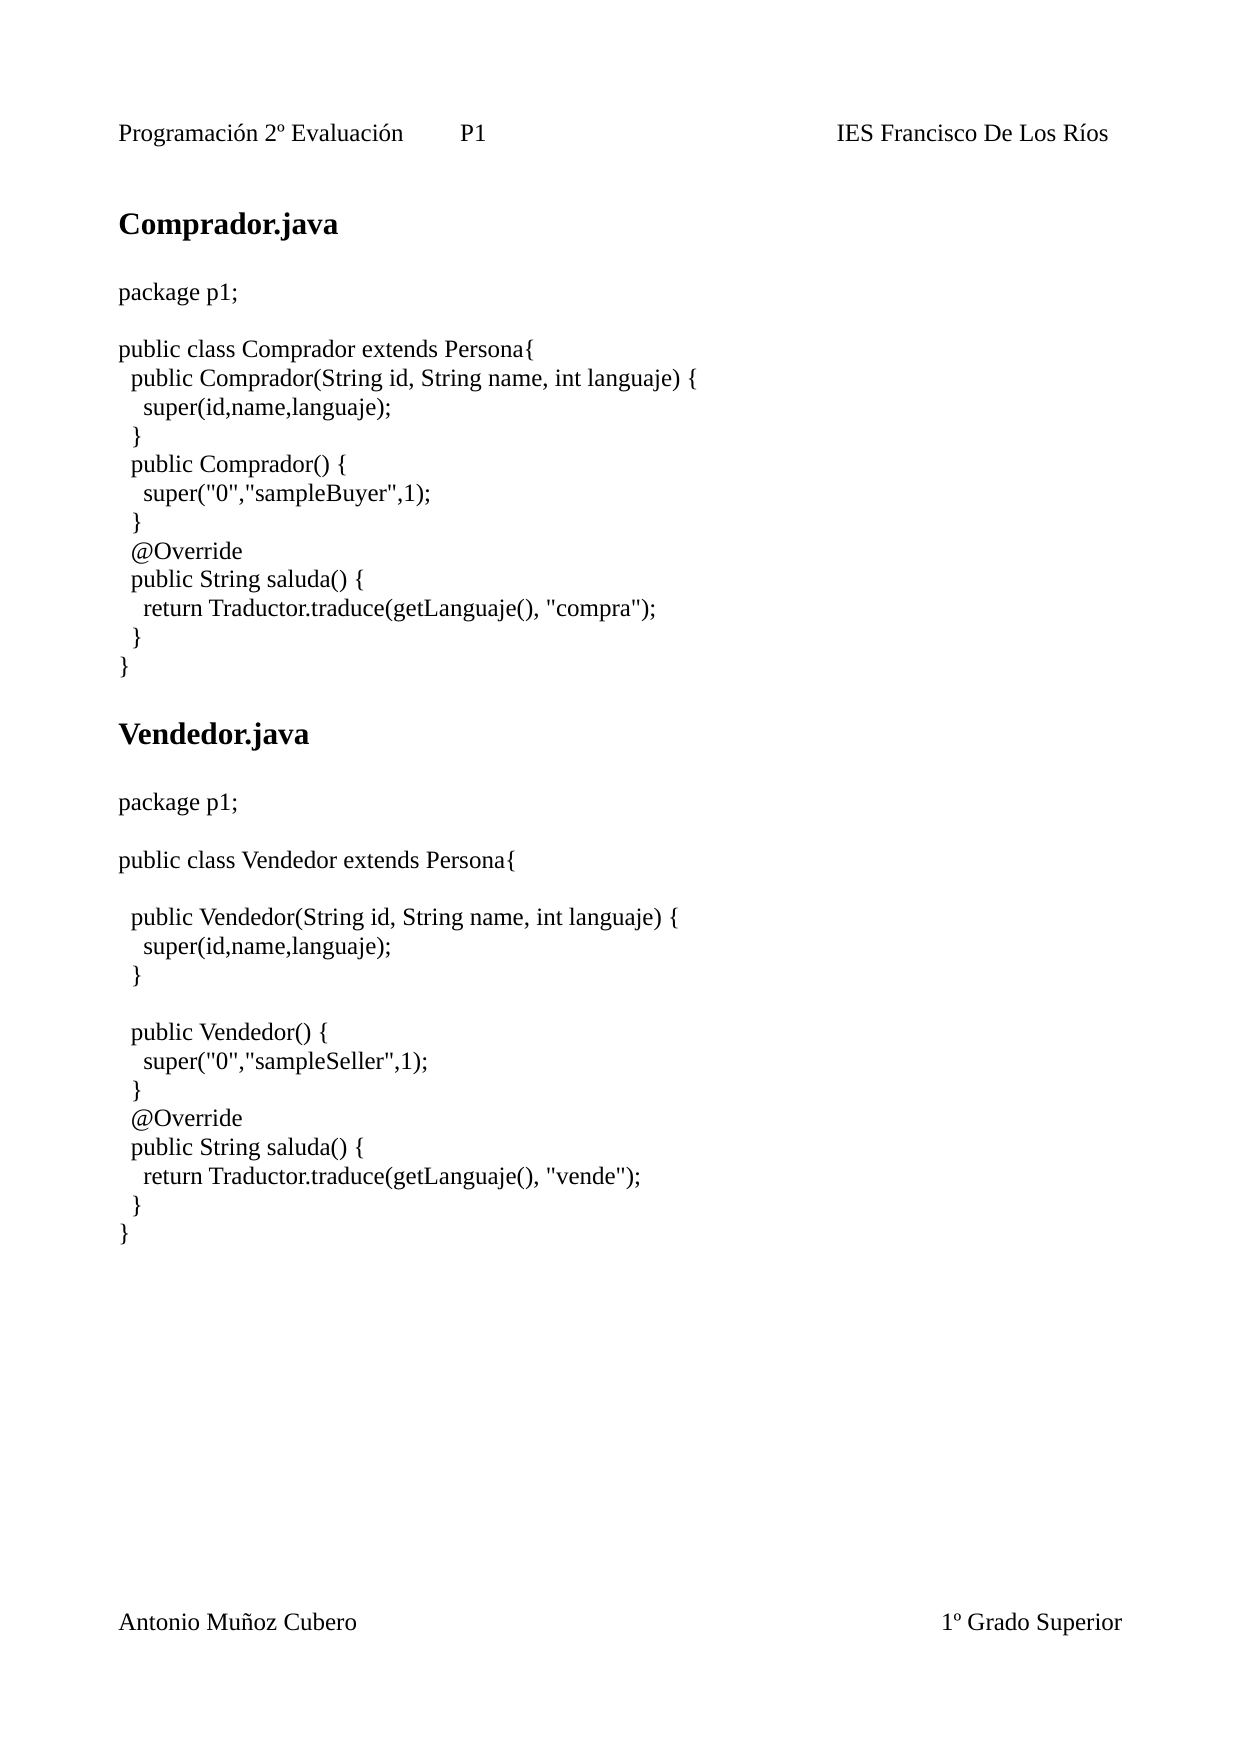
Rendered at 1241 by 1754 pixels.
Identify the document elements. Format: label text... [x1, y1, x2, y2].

text } [118, 651, 1122, 679]
text } [118, 507, 1122, 536]
text Comprador.java [118, 205, 1122, 241]
text super("0","sampleBuyer",1); [118, 478, 1122, 507]
text } [118, 1218, 1122, 1247]
text public Vendedor(String id, String name, int languaje) { [118, 902, 1122, 931]
text } [118, 960, 1122, 988]
text package p1; [118, 277, 1122, 306]
text public Comprador() { [118, 449, 1122, 478]
text @Override [118, 1103, 1122, 1132]
text } [118, 421, 1122, 449]
text } [118, 622, 1122, 651]
text } [118, 1075, 1122, 1103]
text return Traductor.traduce(getLanguaje(), "compra"); [118, 593, 1122, 622]
text @Override [118, 536, 1122, 564]
text super("0","sampleSeller",1); [118, 1046, 1122, 1075]
text public class Vendedor extends Persona{ [118, 845, 1122, 873]
text Vendedor.java [118, 715, 1122, 751]
text super(id,name,languaje); [118, 392, 1122, 421]
text public class Comprador extends Persona{ [118, 334, 1122, 363]
text public String saluda() { [118, 1132, 1122, 1161]
text package p1; [118, 787, 1122, 816]
text public String saluda() { [118, 564, 1122, 593]
text public Vendedor() { [118, 1017, 1122, 1046]
text super(id,name,languaje); [118, 931, 1122, 960]
text return Traductor.traduce(getLanguaje(), "vende"); [118, 1161, 1122, 1190]
text public Comprador(String id, String name, int languaje) { [118, 363, 1122, 392]
text } [118, 1190, 1122, 1218]
